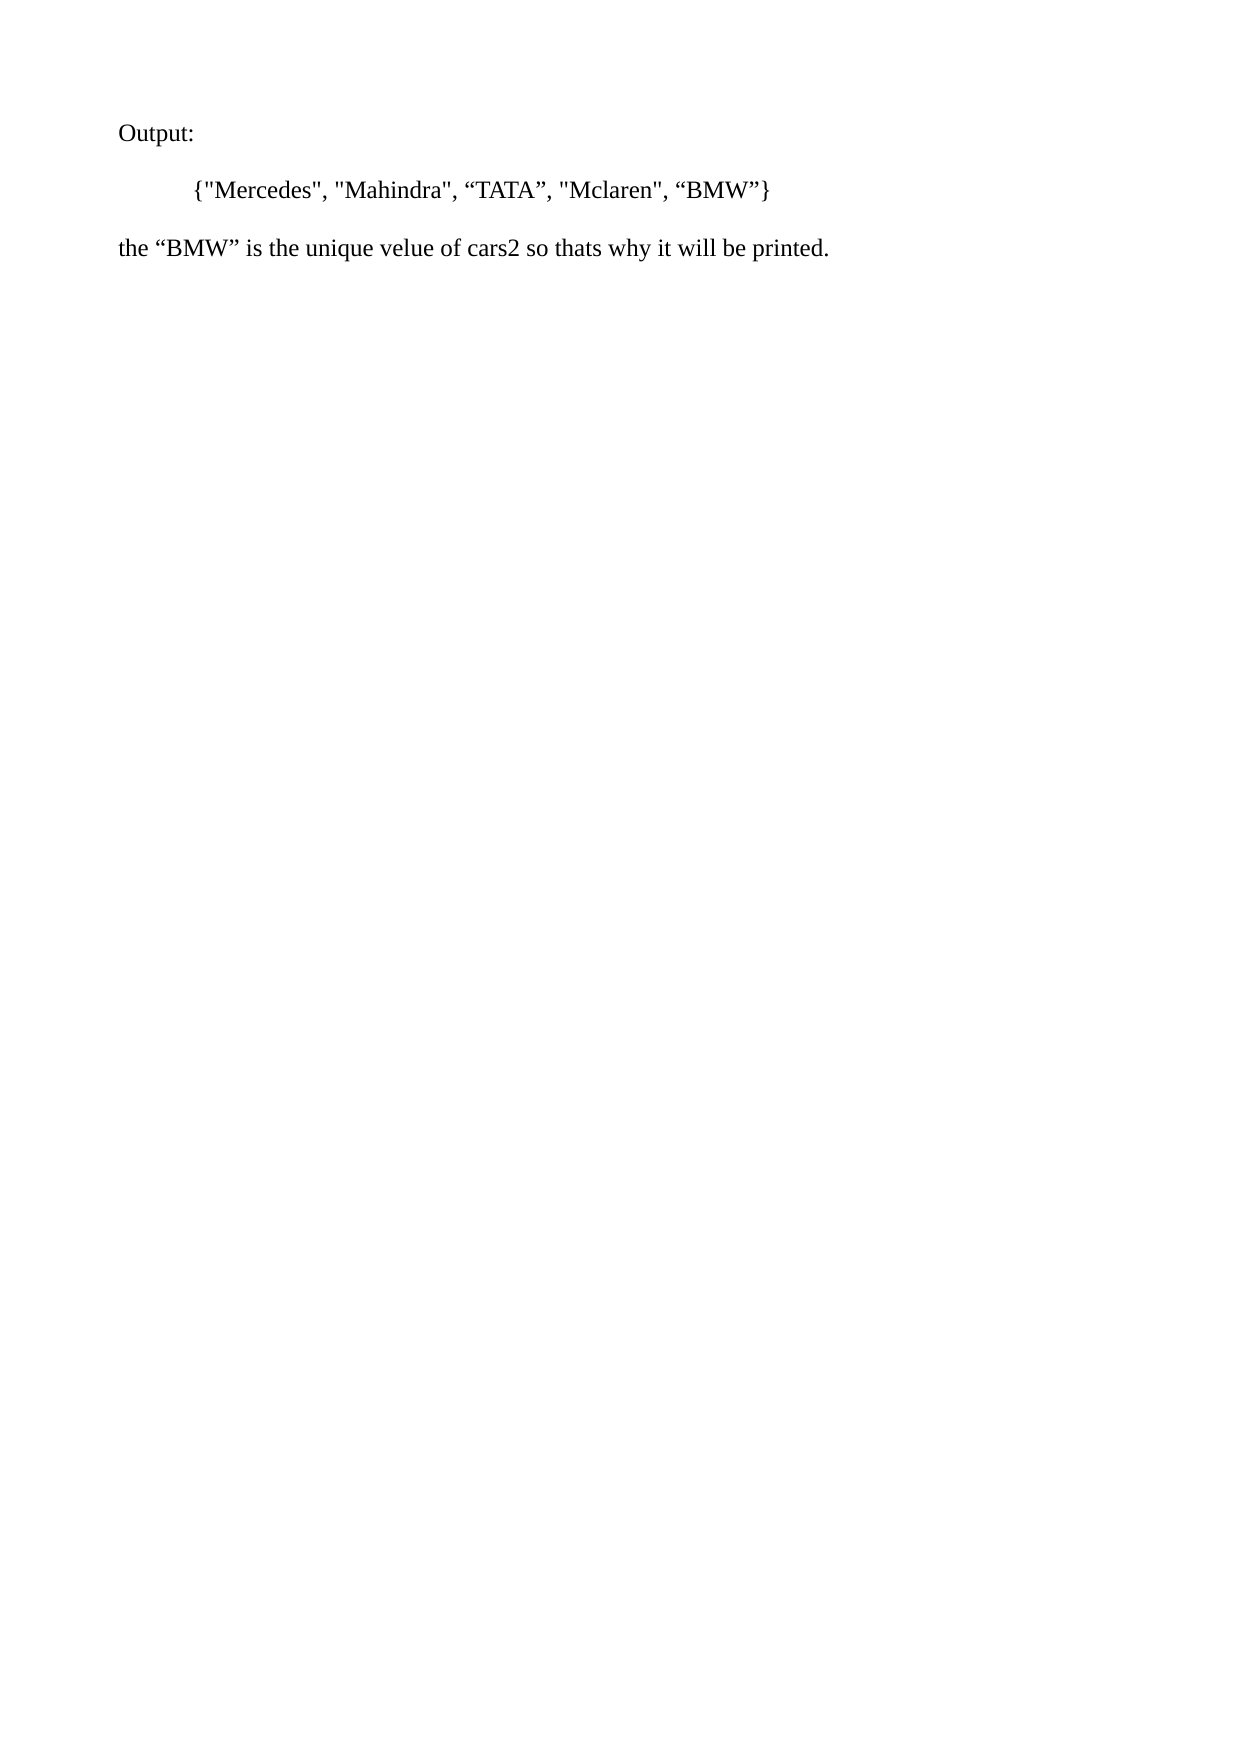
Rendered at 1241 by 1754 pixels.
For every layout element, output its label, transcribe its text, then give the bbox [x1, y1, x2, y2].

text Output: [118, 118, 1122, 147]
text the “BMW” is the unique velue of cars2 so thats why it will be printed. [118, 233, 1122, 262]
text {"Mercedes", "Mahindra", “TATA”, "Mclaren", “BMW”} [118, 176, 1122, 204]
